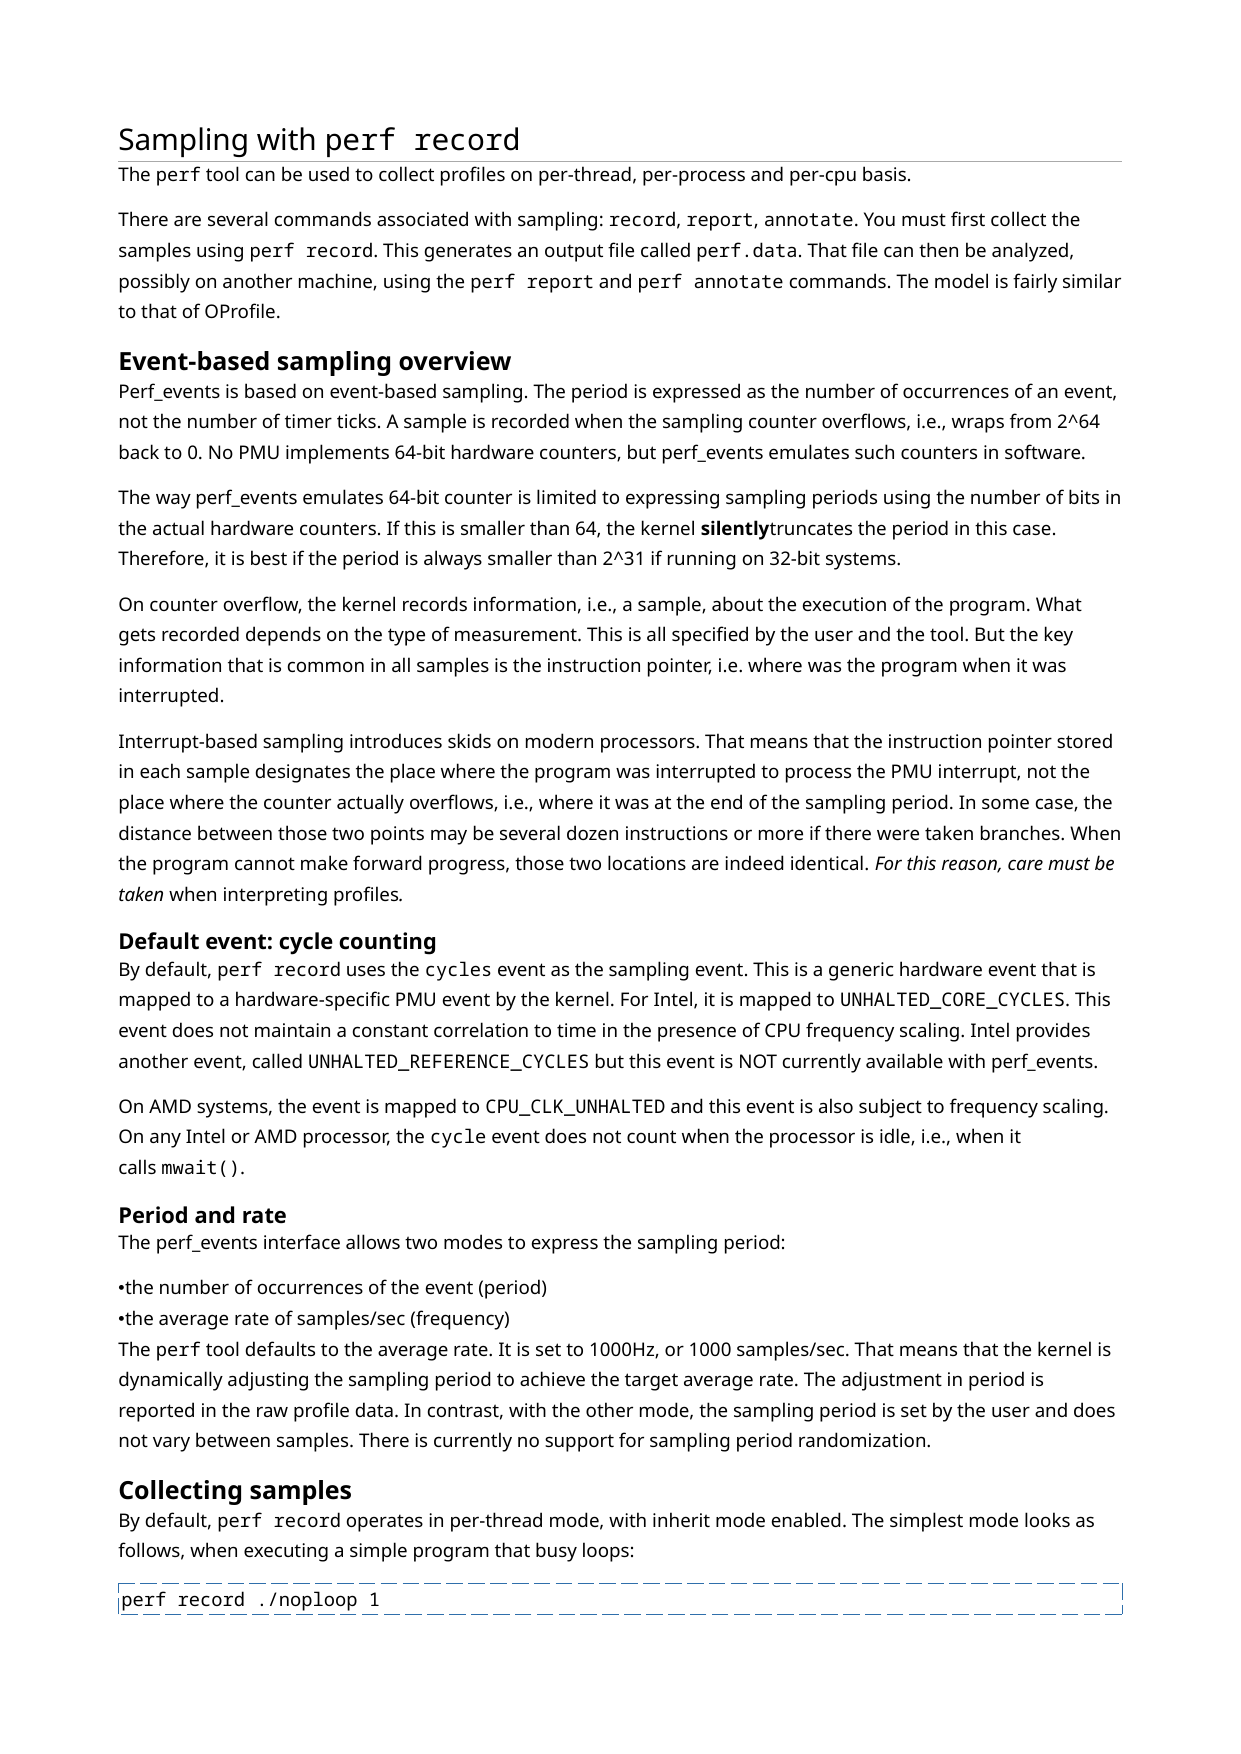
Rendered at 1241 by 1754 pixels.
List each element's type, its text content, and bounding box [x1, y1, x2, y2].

subtitle Sampling with perf record [118, 118, 1122, 161]
subtitle Event-based sampling overview [118, 344, 1122, 378]
subtitle Collecting samples [118, 1473, 1122, 1507]
text By default, perf record operates in per-thread mode, with inherit mode enabled. The simplest mode looks as follows, when executing a simple program that busy loops: [118, 1507, 1122, 1563]
text The perf_events interface allows two modes to express the sampling period: [118, 1229, 1122, 1255]
text Perf_events is based on event-based sampling. The period is expressed as the number of occurrences of an event, not the number of timer ticks. A sample is recorded when the sampling counter overflows, i.e., wraps from 2^64 back to 0. No PMU implements 64-bit hardware counters, but perf_events emulates such counters in software. [118, 378, 1122, 465]
list the average rate of samples/sec (frequency) [118, 1305, 1122, 1331]
subtitle Default event: cycle counting [118, 926, 1122, 956]
text perf record ./noploop 1 [118, 1583, 1122, 1614]
text The way perf_events emulates 64-bit counter is limited to expressing sampling periods using the number of bits in the actual hardware counters. If this is smaller than 64, the kernel silentlytruncates the period in this case. Therefore, it is best if the period is always smaller than 2^31 if running on 32-bit systems. [118, 484, 1122, 571]
text The perf tool defaults to the average rate. It is set to 1000Hz, or 1000 samples/sec. That means that the kernel is dynamically adjusting the sampling period to achieve the target average rate. The adjustment in period is reported in the raw profile data. In contrast, with the other mode, the sampling period is set by the user and does not vary between samples. There is currently no support for sampling period randomization. [118, 1336, 1122, 1453]
text There are several commands associated with sampling: record, report, annotate. You must first collect the samples using perf record. This generates an output file called perf.data. That file can then be analyzed, possibly on another machine, using the perf report and perf annotate commands. The model is fairly similar to that of OProfile. [118, 207, 1122, 324]
subtitle Period and rate [118, 1199, 1122, 1229]
text On AMD systems, the event is mapped to CPU_CLK_UNHALTED and this event is also subject to frequency scaling. On any Intel or AMD processor, the cycle event does not count when the processor is idle, i.e., when it calls mwait(). [118, 1093, 1122, 1180]
text Interrupt-based sampling introduces skids on modern processors. That means that the instruction pointer stored in each sample designates the place where the program was interrupted to process the PMU interrupt, not the place where the counter actually overflows, i.e., where it was at the end of the sampling period. In some case, the distance between those two points may be several dozen instructions or more if there were taken branches. When the program cannot make forward progress, those two locations are indeed identical. For this reason, care must be taken when interpreting profiles. [118, 728, 1122, 907]
text By default, perf record uses the cycles event as the sampling event. This is a generic hardware event that is mapped to a hardware-specific PMU event by the kernel. For Intel, it is mapped to UNHALTED_CORE_CYCLES. This event does not maintain a constant correlation to time in the presence of CPU frequency scaling. Intel provides another event, called UNHALTED_REFERENCE_CYCLES but this event is NOT currently available with perf_events. [118, 956, 1122, 1073]
list the number of occurrences of the event (period) [118, 1274, 1122, 1300]
text On counter overflow, the kernel records information, i.e., a sample, about the execution of the program. What gets recorded depends on the type of measurement. This is all specified by the user and the tool. But the key information that is common in all samples is the instruction pointer, i.e. where was the program when it was interrupted. [118, 591, 1122, 708]
text The perf tool can be used to collect profiles on per-thread, per-process and per-cpu basis. [118, 162, 1122, 187]
